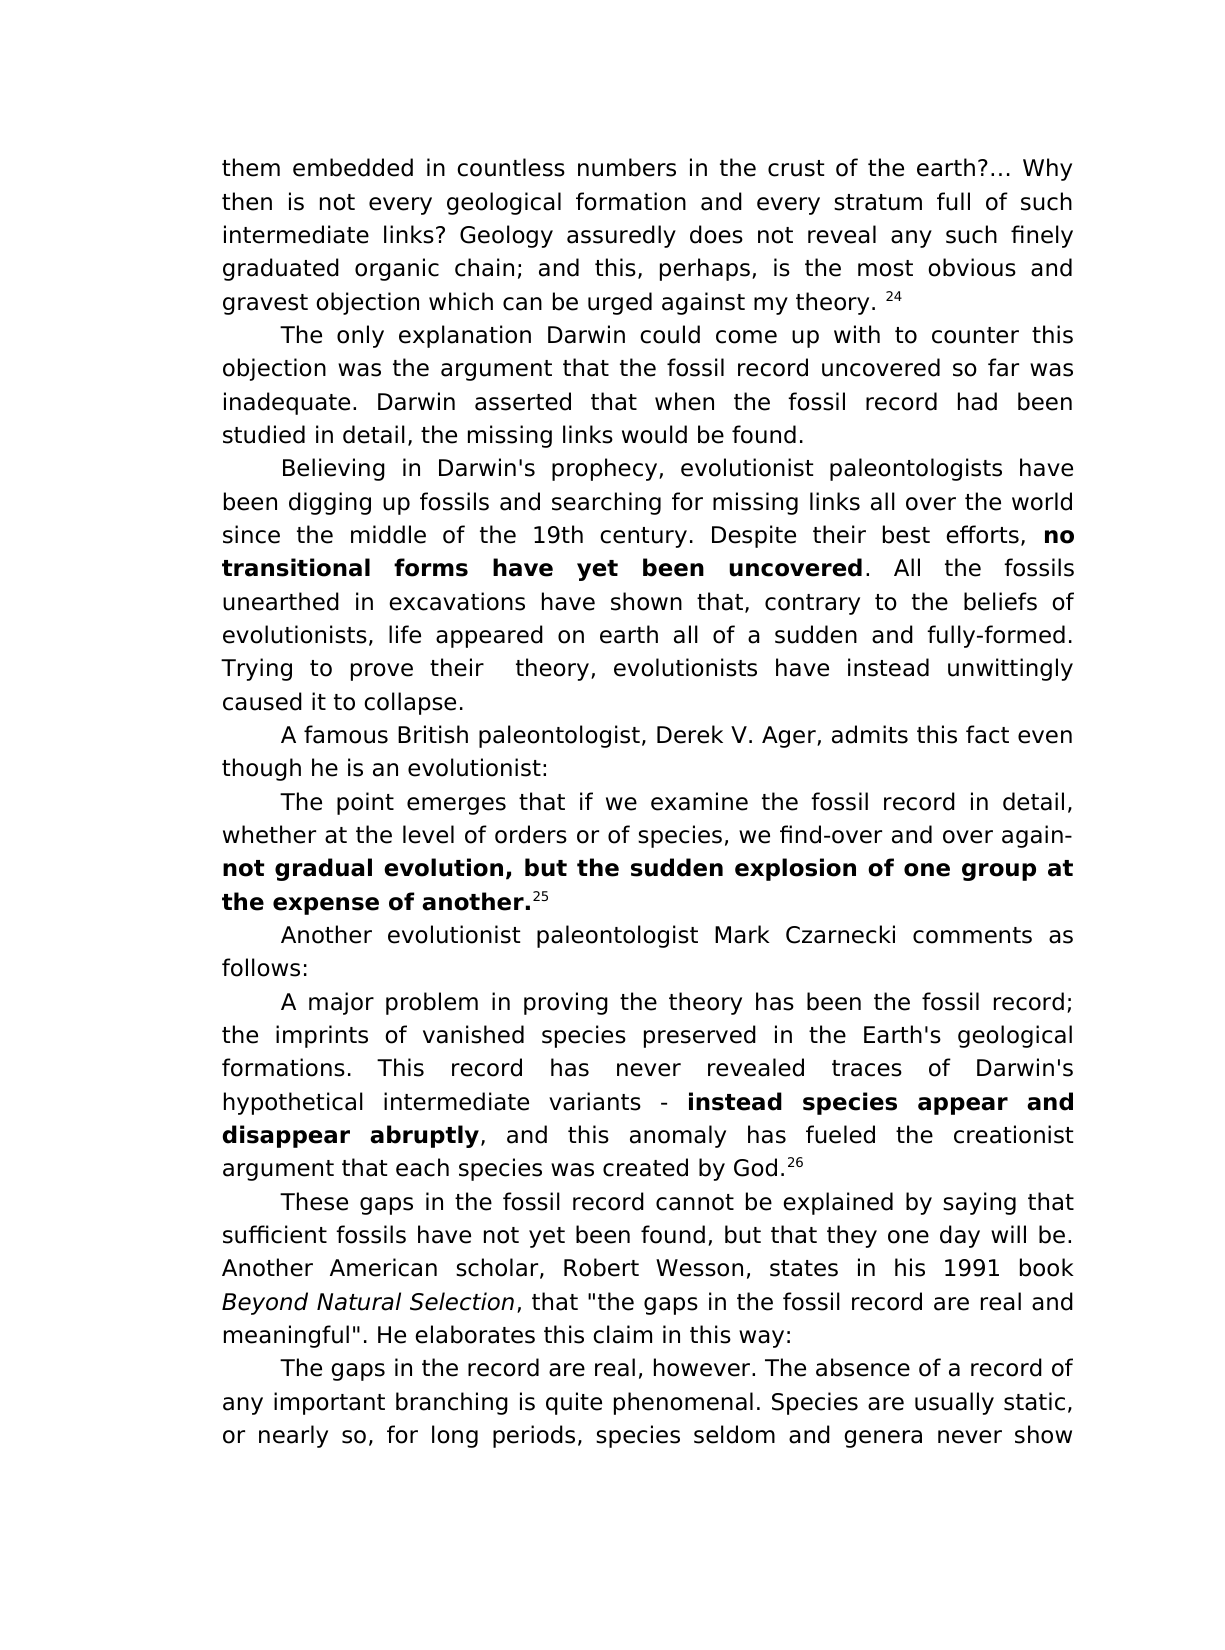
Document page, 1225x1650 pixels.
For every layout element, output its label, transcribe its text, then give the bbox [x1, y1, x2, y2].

text The gaps in the record are real, however. The absence of a record of any important branching is quite phenomenal. Species are usually static, or nearly so, for long periods, species seldom and genera never show [222, 1350, 1075, 1450]
text A major problem in proving the theory has been the fossil record; the imprints of vanished species preserved in the Earth's geological formations. This record has never revealed traces of Darwin's hypothetical intermediate variants - instead species appear and disappear abruptly, and this anomaly has fueled the creationist argument that each species was created by God.26 [222, 983, 1075, 1183]
text The only explanation Darwin could come up with to counter this objection was the argument that the fossil record uncovered so far was inadequate. Darwin asserted that when the fossil record had been studied in detail, the missing links would be found. [222, 317, 1075, 450]
text A famous British paleontologist, Derek V. Ager, admits this fact even though he is an evolutionist: [222, 717, 1075, 783]
text The point emerges that if we examine the fossil record in detail, whether at the level of orders or of species, we find-over and over again-not gradual evolution, but the sudden explosion of one group at the expense of another.25 [222, 783, 1075, 917]
text Believing in Darwin's prophecy, evolutionist paleontologists have been digging up fossils and searching for missing links all over the world since the middle of the 19th century. Despite their best efforts, no transitional forms have yet been uncovered. All the fossils unearthed in excavations have shown that, contrary to the beliefs of evolutionists, life appeared on earth all of a sudden and fully-formed. Trying to prove their theory, evolutionists have instead unwittingly caused it to collapse. [222, 450, 1075, 717]
text These gaps in the fossil record cannot be explained by saying that sufficient fossils have not yet been found, but that they one day will be. Another American scholar, Robert Wesson, states in his 1991 book Beyond Natural Selection, that "the gaps in the fossil record are real and meaningful". He elaborates this claim in this way: [222, 1183, 1075, 1350]
text Another evolutionist paleontologist Mark Czarnecki comments as follows: [222, 917, 1075, 983]
text them embedded in countless numbers in the crust of the earth?… Why then is not every geological formation and every stratum full of such intermediate links? Geology assuredly does not reveal any such finely graduated organic chain; and this, perhaps, is the most obvious and gravest objection which can be urged against my theory. 24 [222, 150, 1075, 317]
